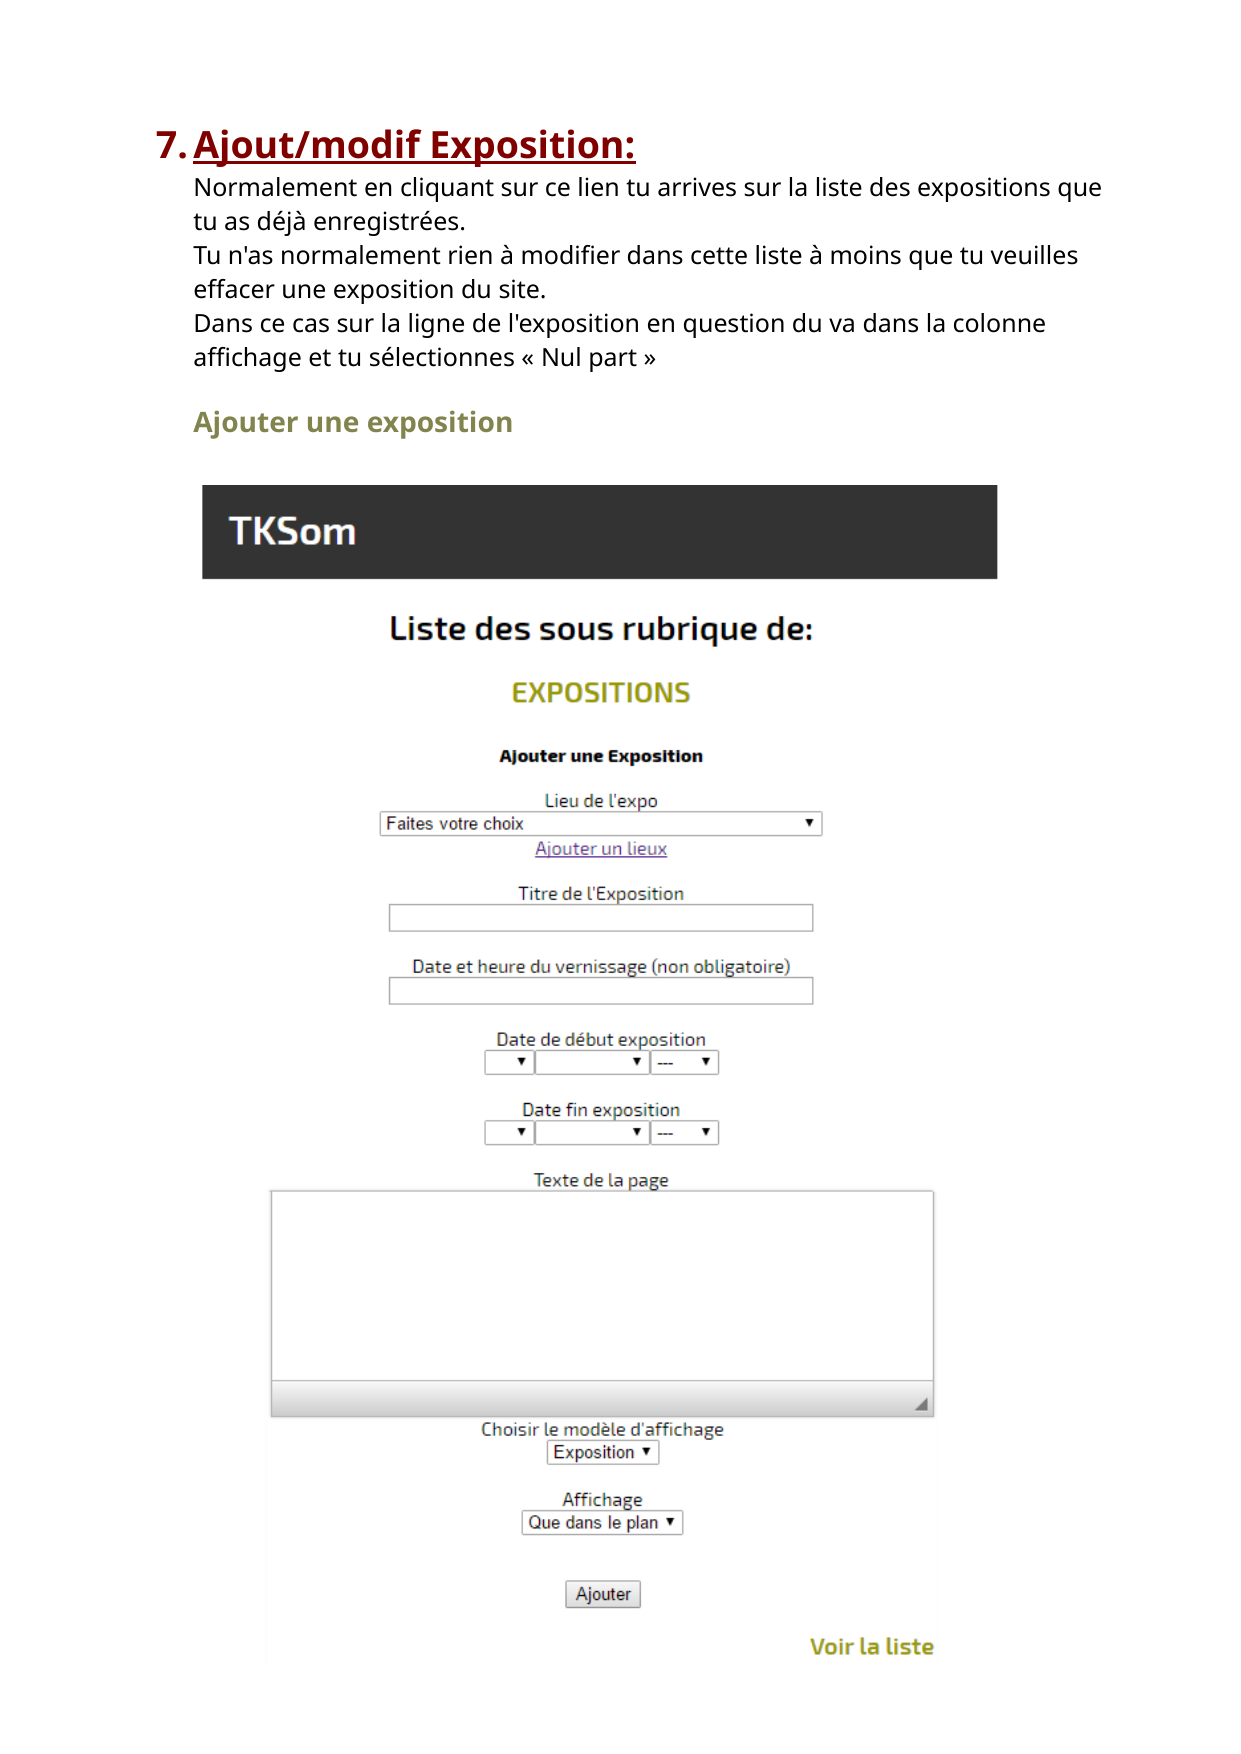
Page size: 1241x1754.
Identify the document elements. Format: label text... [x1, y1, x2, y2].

picture [202, 485, 998, 1664]
list Normalement en cliquant sur ce lien tu arrives sur la liste des expositions que tu as déjà enregistrées. Tu n'as normalement rien à modifier dans cette liste à moins que tu veuilles effacer une exposition du site. Dans ce cas sur la ligne de l'exposition en question du va dans la colonne affichage et tu sélectionnes « Nul part » Ajouter une exposition [156, 169, 1122, 441]
list Ajout/modif Exposition: [156, 118, 1122, 169]
